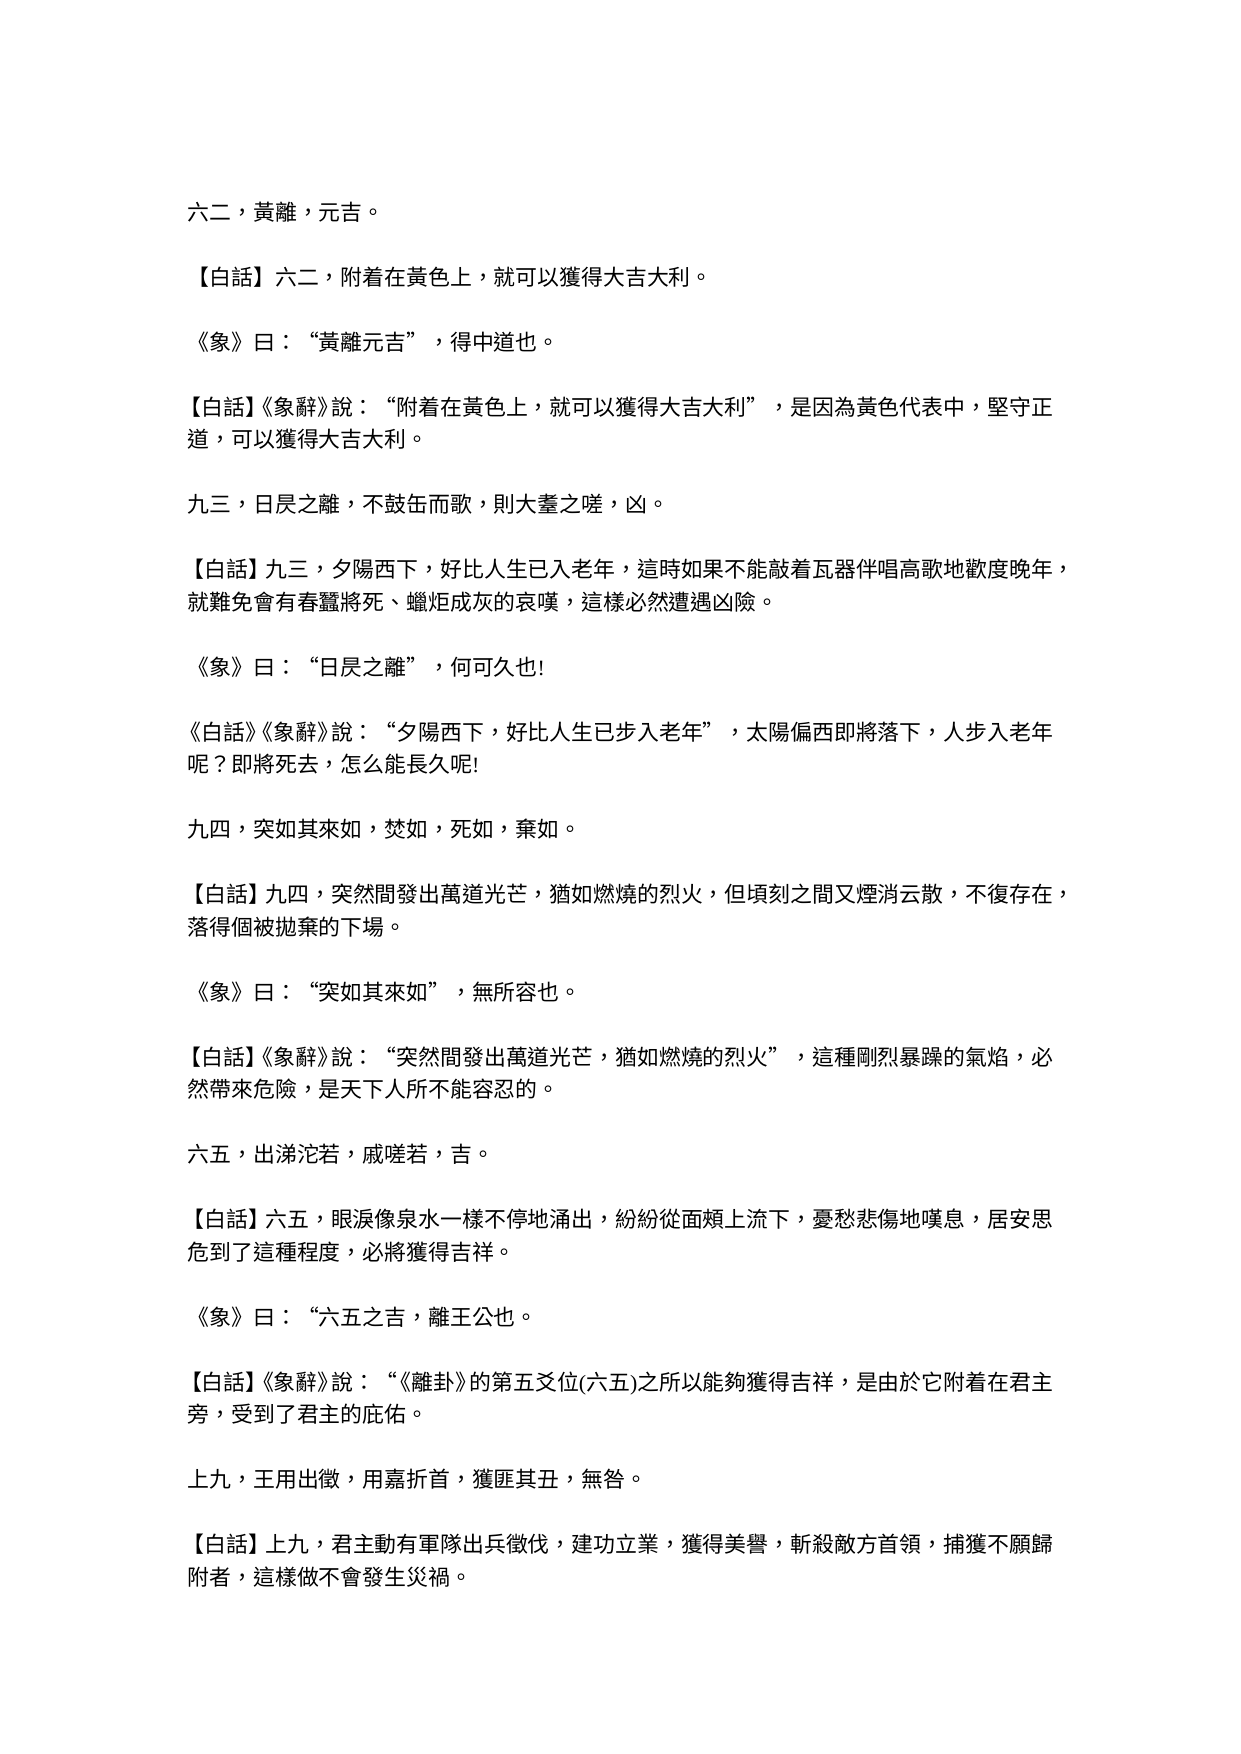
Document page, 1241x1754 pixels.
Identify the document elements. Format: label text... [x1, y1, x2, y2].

text 【白話】九四，突然間發出萬道光芒，猶如燃燒的烈火，但頃刻之間又煙消云散，不復存在，落得個被拋棄的下場。 [187, 877, 1053, 942]
text 九三，日昃之離，不鼓缶而歌，則大耋之嗟，凶。 [187, 487, 1053, 519]
text 【白話】上九，君主動有軍隊出兵徵伐，建功立業，獲得美譽，斬殺敵方首領，捕獲不願歸附者，這樣做不會發生災禍。 [187, 1527, 1053, 1592]
text 《白話》《象辭》說：“夕陽西下，好比人生已步入老年”，太陽偏西即將落下，人步入老年呢？即將死去，怎么能長久呢! [187, 714, 1053, 779]
text 六五，出涕沱若，戚嗟若，吉。 [187, 1137, 1053, 1169]
text 《象》曰：“黃離元吉”，得中道也。 [187, 324, 1053, 357]
text 【白話】六五，眼淚像泉水一樣不停地涌出，紛紛從面頰上流下，憂愁悲傷地嘆息，居安思危到了這種程度，必將獲得吉祥。 [187, 1202, 1053, 1267]
text 上九，王用出徵，用嘉折首，獲匪其丑，無咎。 [187, 1462, 1053, 1494]
text 【白話】《象辭》說：“附着在黃色上，就可以獲得大吉大利”，是因為黃色代表中，堅守正道，可以獲得大吉大利。 [187, 389, 1053, 454]
text 【白話】《象辭》說：“突然間發出萬道光芒，猶如燃燒的烈火”，這種剛烈暴躁的氣焰，必然帶來危險，是天下人所不能容忍的。 [187, 1039, 1053, 1104]
text 《象》曰：“日昃之離”，何可久也! [187, 649, 1053, 682]
text 《象》曰：“突如其來如”，無所容也。 [187, 974, 1053, 1007]
text 【白話】《象辭》說：“《離卦》的第五爻位(六五)之所以能夠獲得吉祥，是由於它附着在君主旁，受到了君主的庇佑。 [187, 1364, 1053, 1429]
text 《象》曰：“六五之吉，離王公也。 [187, 1299, 1053, 1332]
text 六二，黃離，元吉。 [187, 194, 1053, 227]
text 九四，突如其來如，焚如，死如，棄如。 [187, 812, 1053, 844]
text 【白話】六二，附着在黃色上，就可以獲得大吉大利。 [187, 259, 1053, 292]
text 【白話】九三，夕陽西下，好比人生已入老年，這時如果不能敲着瓦器伴唱高歌地歡度晚年，就難免會有春蠶將死、蠟炬成灰的哀嘆，這樣必然遭遇凶險。 [187, 552, 1053, 617]
